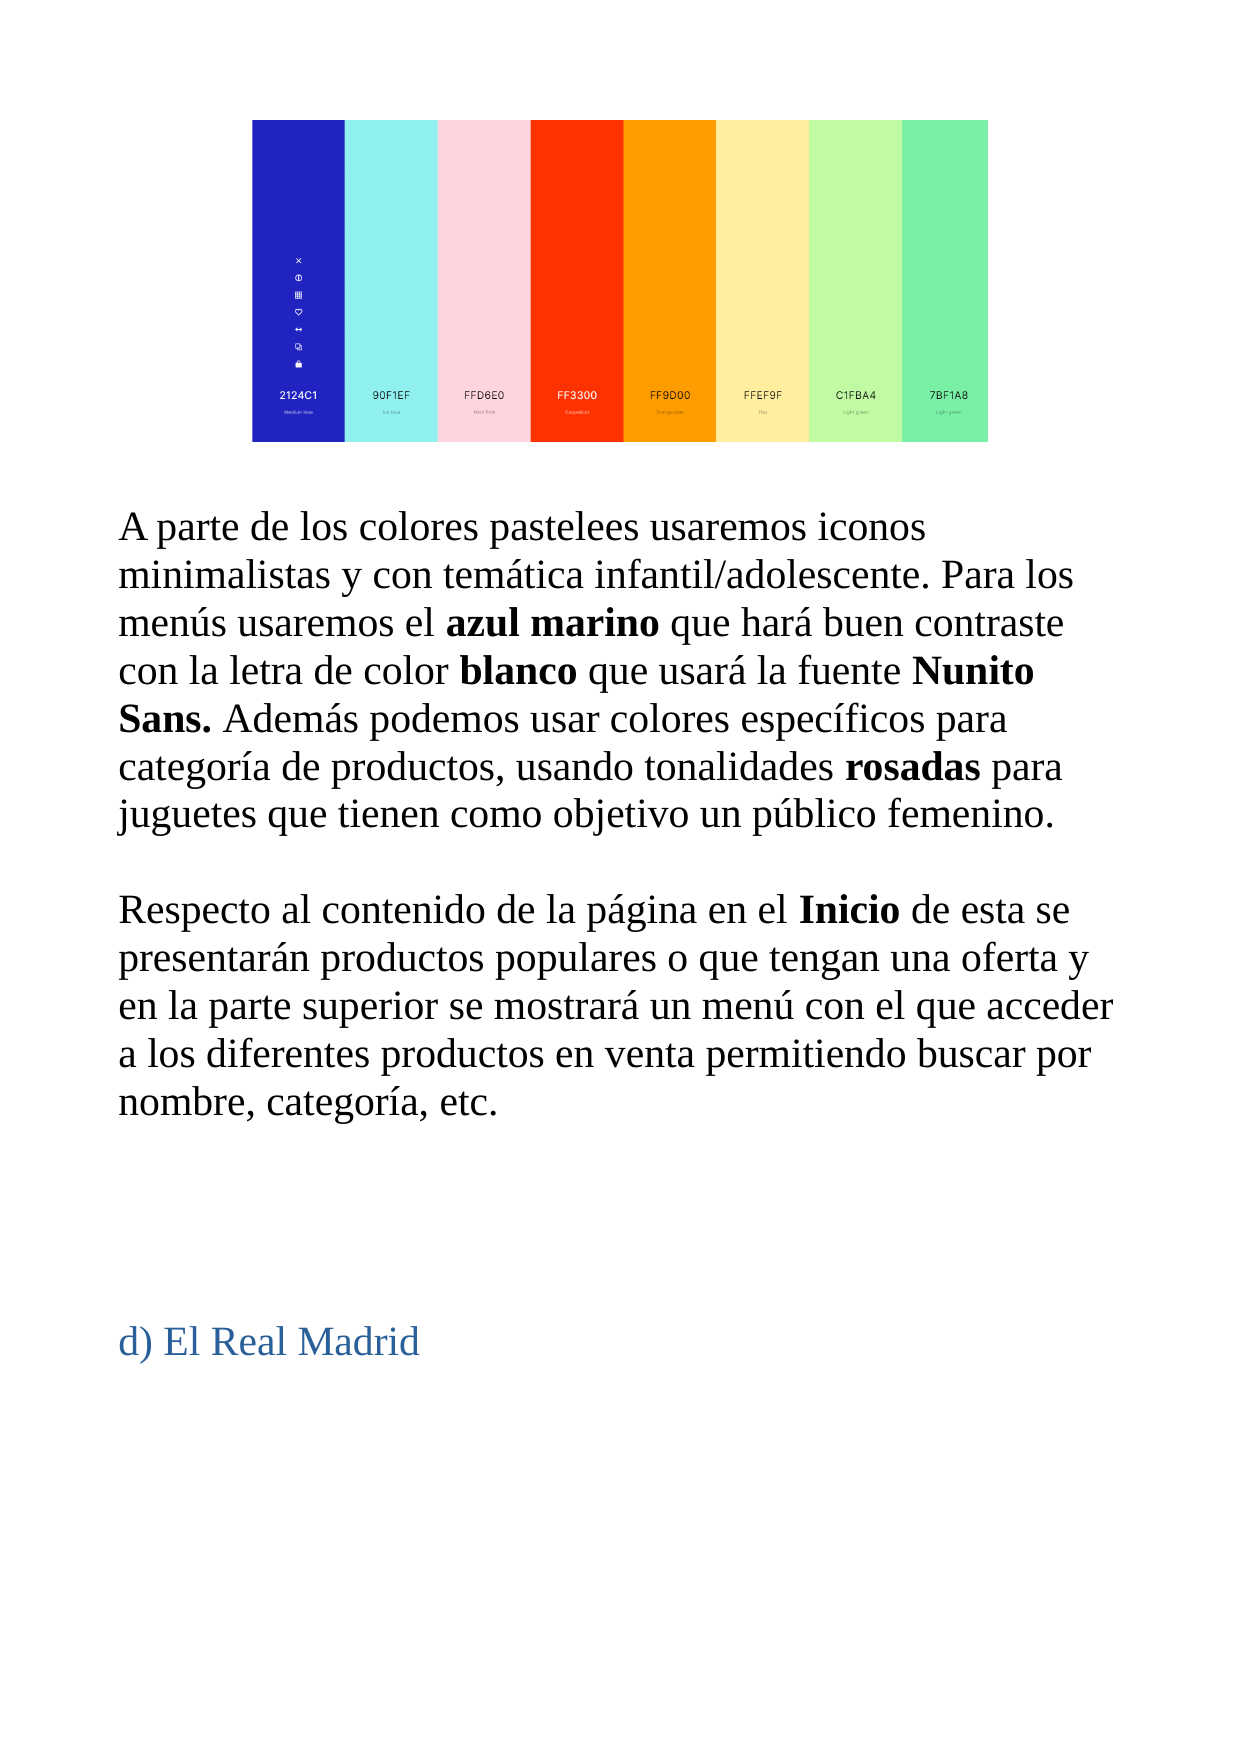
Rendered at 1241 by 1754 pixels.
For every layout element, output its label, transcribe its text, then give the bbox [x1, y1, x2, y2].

text d) El Real Madrid [118, 1316, 1122, 1364]
text A parte de los colores pastelees usaremos iconos minimalistas y con temática infantil/adolescente. Para los menús usaremos el azul marino que hará buen contraste con la letra de color blanco que usará la fuente Nunito Sans. Además podemos usar colores específicos para categoría de productos, usando tonalidades rosadas para juguetes que tienen como objetivo un público femenino. [118, 501, 1122, 837]
picture [252, 120, 988, 442]
text Respecto al contenido de la página en el Inicio de esta se presentarán productos populares o que tengan una oferta y en la parte superior se mostrará un menú con el que acceder a los diferentes productos en venta permitiendo buscar por nombre, categoría, etc. [118, 885, 1122, 1124]
